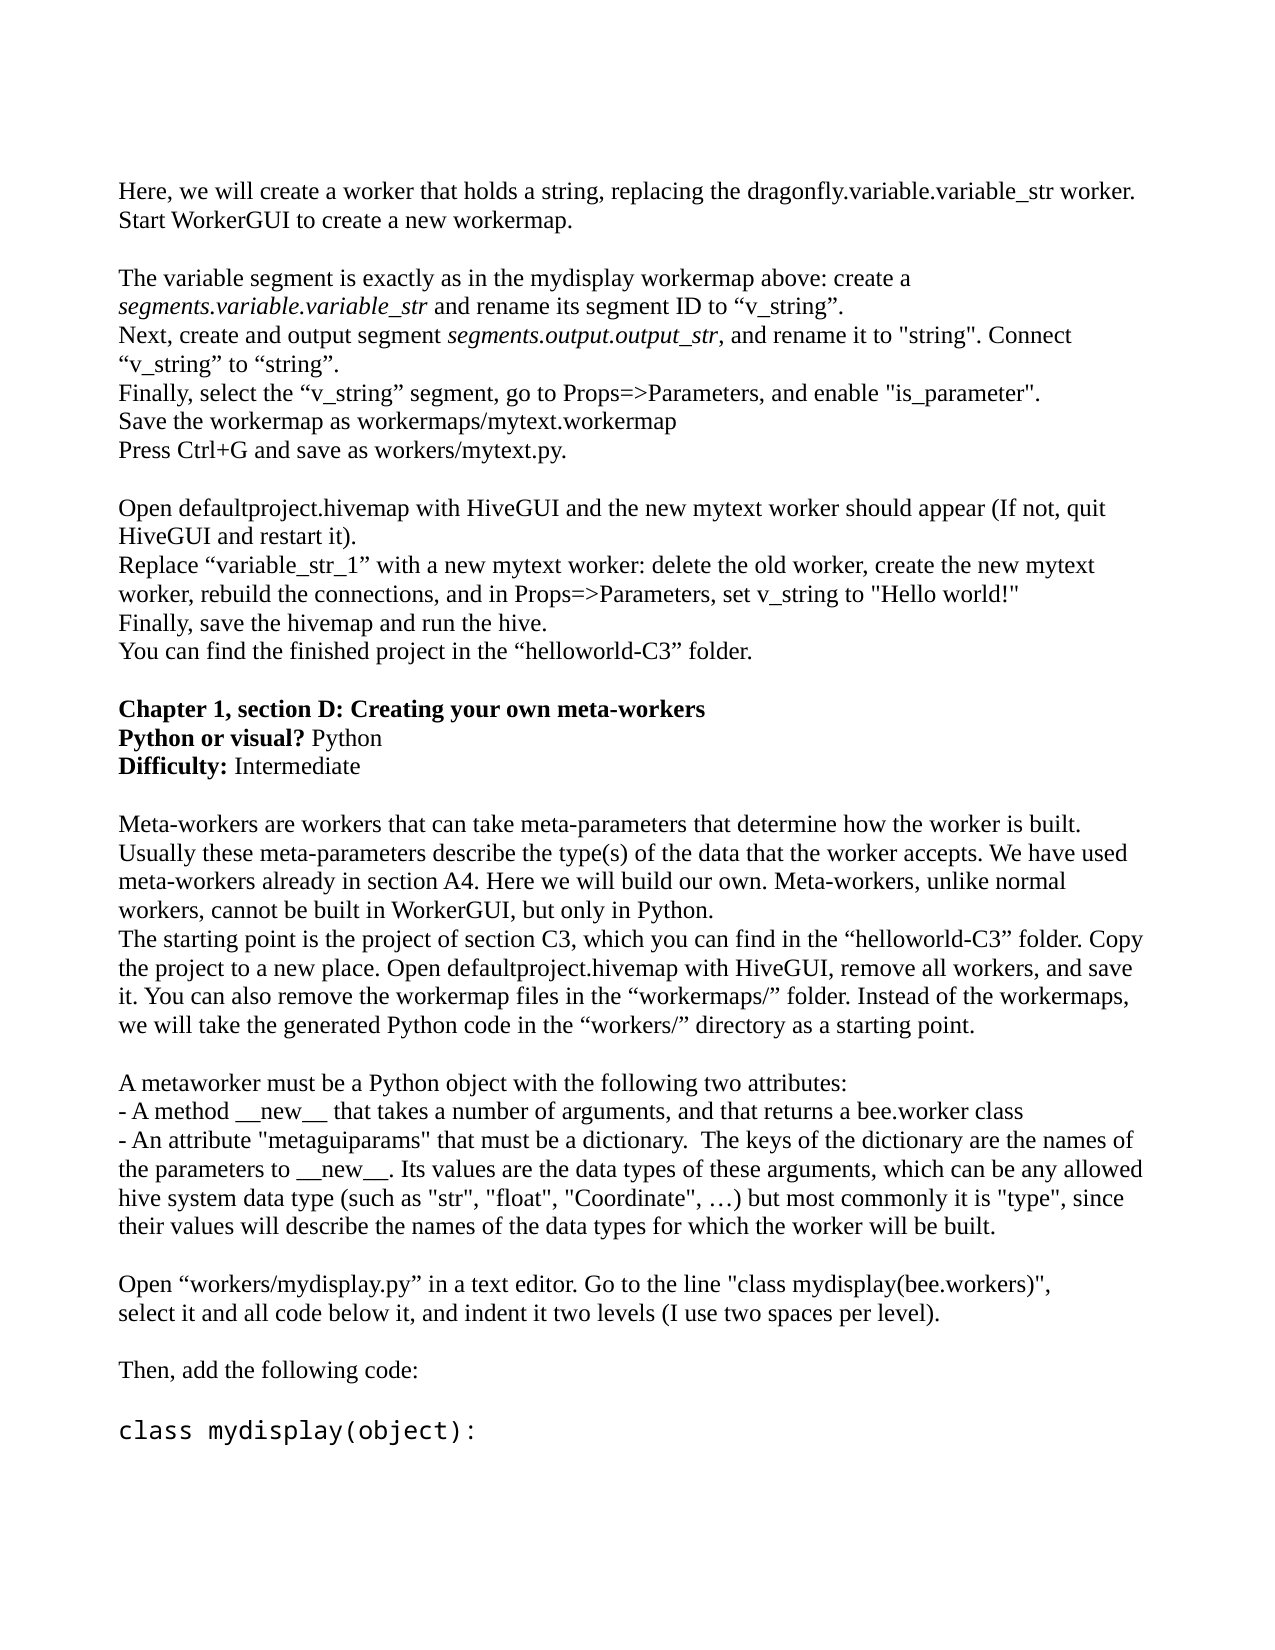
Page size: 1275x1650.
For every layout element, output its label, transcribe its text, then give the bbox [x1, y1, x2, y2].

text Here, we will create a worker that holds a string, replacing the dragonfly.variable.variable_str worker. Start WorkerGUI to create a new workermap. [118, 176, 1157, 234]
text select it and all code below it, and indent it two levels (I use two spaces per level). [118, 1298, 1157, 1326]
text Finally, select the “v_string” segment, go to Props=>Parameters, and enable "is_parameter". [118, 378, 1157, 406]
text The starting point is the project of section C3, which you can find in the “helloworld-C3” folder. Copy the project to a new place. Open defaultproject.hivemap with HiveGUI, remove all workers, and save it. You can also remove the workermap files in the “workermaps/” folder. Instead of the workermaps, we will take the generated Python code in the “workers/” directory as a starting point. [118, 924, 1157, 1039]
text Python or visual? Python [118, 723, 1157, 751]
text Open defaultproject.hivemap with HiveGUI and the new mytext worker should appear (If not, quit HiveGUI and restart it). [118, 493, 1157, 550]
text Press Ctrl+G and save as workers/mytext.py. [118, 435, 1157, 464]
text Then, add the following code: [118, 1355, 1157, 1384]
text Next, create and output segment segments.output.output_str, and rename it to "string". Connect “v_string” to “string”. [118, 320, 1157, 378]
text The variable segment is exactly as in the mydisplay workermap above: create a segments.variable.variable_str and rename its segment ID to “v_string”. [118, 263, 1157, 320]
text Finally, save the hivemap and run the hive. [118, 608, 1157, 636]
text A metaworker must be a Python object with the following two attributes: [118, 1068, 1157, 1096]
text - An attribute "metaguiparams" that must be a dictionary. The keys of the dictionary are the names of the parameters to __new__. Its values are the data types of these arguments, which can be any allowed hive system data type (such as "str", "float", "Coordinate", …) but most commonly it is "type", since their values will describe the names of the data types for which the worker will be built. [118, 1125, 1157, 1240]
text Difficulty: Intermediate [118, 751, 1157, 780]
text - A method __new__ that takes a number of arguments, and that returns a bee.worker class [118, 1096, 1157, 1125]
text Chapter 1, section D: Creating your own meta-workers [118, 694, 1157, 723]
text Replace “variable_str_1” with a new mytext worker: delete the old worker, create the new mytext worker, rebuild the connections, and in Props=>Parameters, set v_string to "Hello world!" [118, 550, 1157, 608]
text Save the workermap as workermaps/mytext.workermap [118, 406, 1157, 435]
text You can find the finished project in the “helloworld-C3” folder. [118, 636, 1157, 665]
text Open “workers/mydisplay.py” in a text editor. Go to the line "class mydisplay(bee.workers)", [118, 1269, 1157, 1298]
text class mydisplay(object): [118, 1413, 1157, 1447]
text Meta-workers are workers that can take meta-parameters that determine how the worker is built. Usually these meta-parameters describe the type(s) of the data that the worker accepts. We have used meta-workers already in section A4. Here we will build our own. Meta-workers, unlike normal workers, cannot be built in WorkerGUI, but only in Python. [118, 809, 1157, 924]
